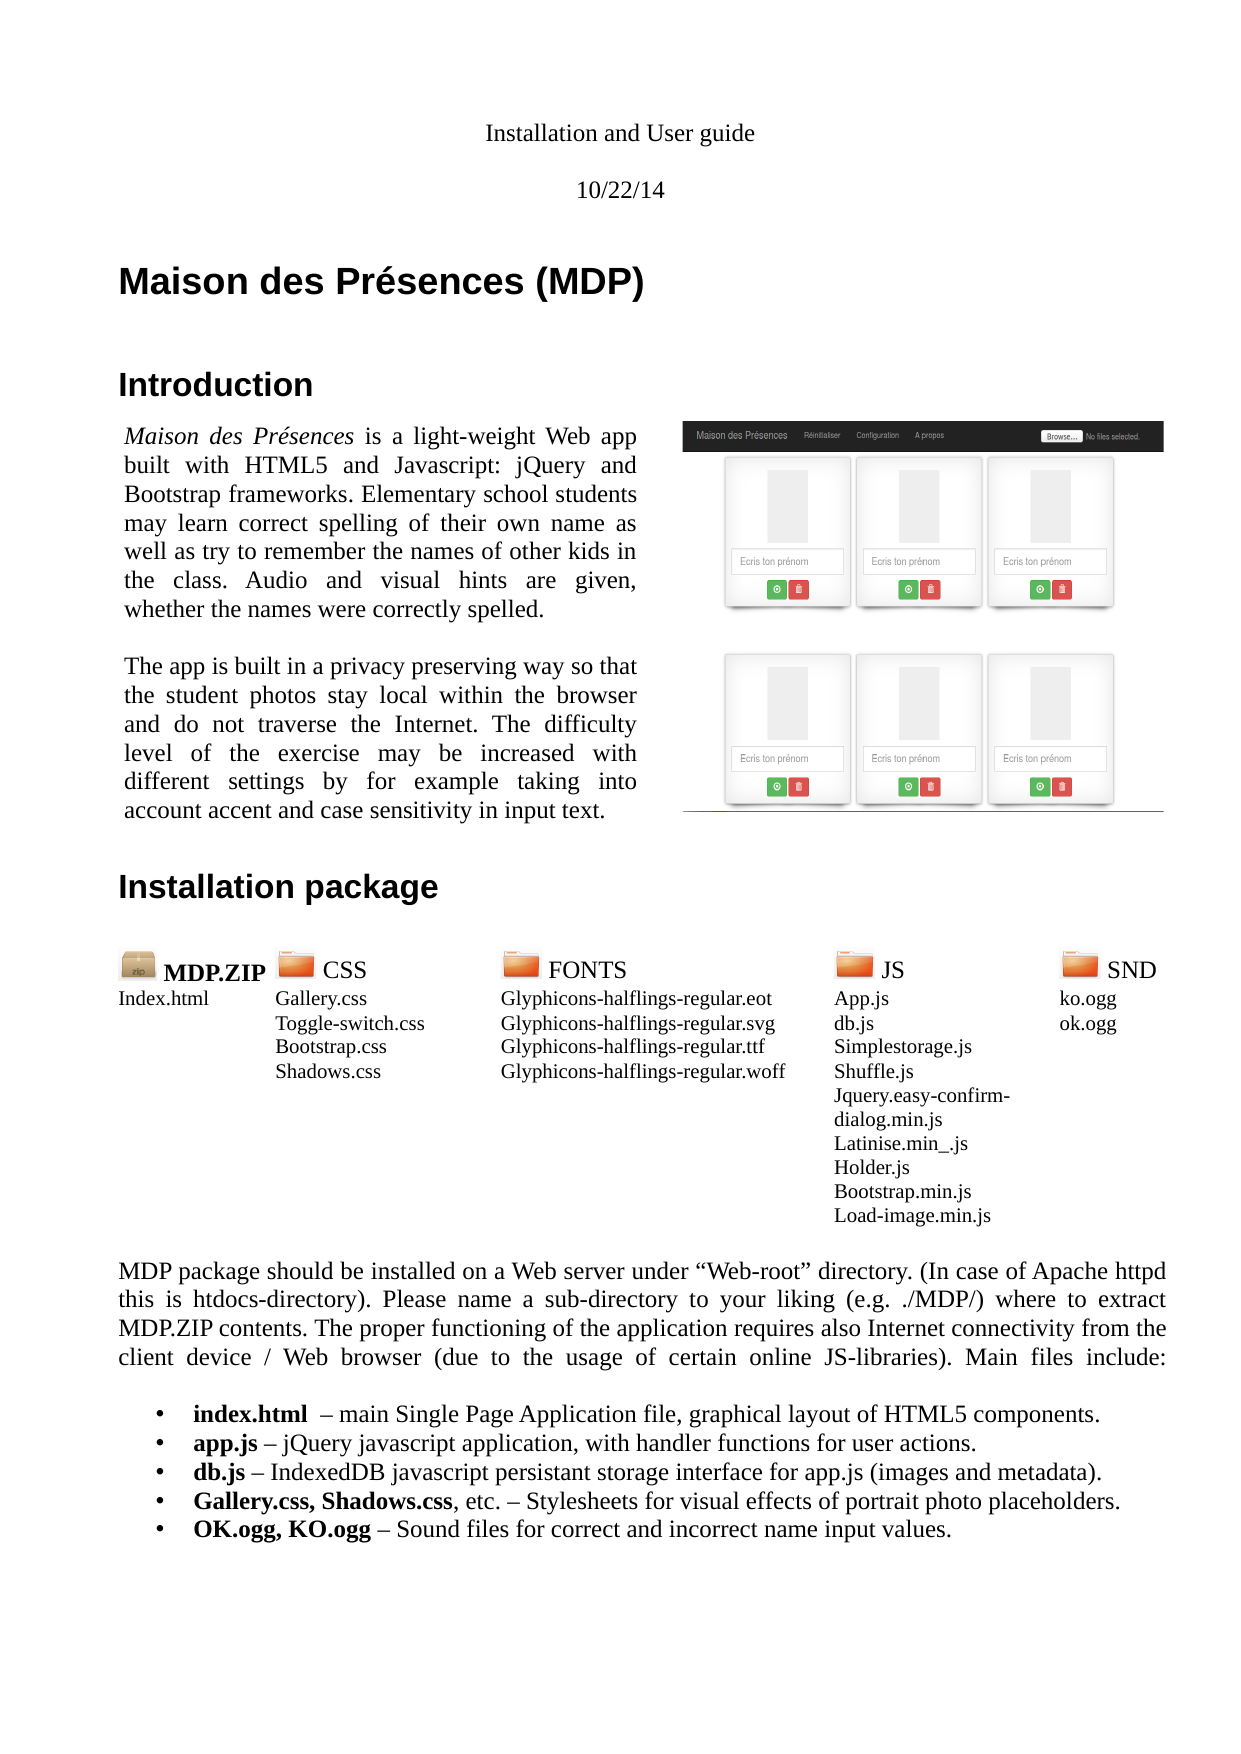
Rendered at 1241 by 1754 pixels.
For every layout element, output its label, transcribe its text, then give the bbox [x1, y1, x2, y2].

table_cell [275, 1155, 501, 1179]
table_header CSS [275, 947, 501, 986]
table_cell [118, 1035, 275, 1058]
table_cell [275, 1083, 501, 1131]
table_header MDP.ZIP [118, 947, 275, 986]
picture [500, 947, 542, 979]
table_cell [501, 1203, 834, 1227]
table_cell [275, 1179, 501, 1203]
table_cell Jquery.easy-confirm-dialog.min.js [834, 1083, 1059, 1131]
table_cell Index.html [118, 986, 275, 1010]
table_cell [1059, 1155, 1168, 1179]
table_cell [1059, 1179, 1168, 1203]
picture [833, 947, 875, 979]
subtitle Maison des Présences (MDP) [118, 259, 1168, 302]
table_cell Latinise.min_.js [834, 1131, 1059, 1155]
table_cell Bootstrap.min.js [834, 1179, 1059, 1203]
table_cell [1059, 1203, 1168, 1227]
table_cell [118, 1179, 275, 1203]
list Gallery.css, Shadows.css, etc. – Stylesheets for visual effects of portrait photo placeholders. [156, 1486, 1168, 1514]
table_cell [118, 1059, 275, 1083]
table_cell Shuffle.js [834, 1059, 1059, 1083]
list index.html – main Single Page Application file, graphical layout of HTML5 components. [156, 1399, 1168, 1428]
table_cell ok.ogg [1059, 1010, 1168, 1034]
table_cell [501, 1083, 834, 1131]
table_header SND [1059, 947, 1168, 986]
table_cell Glyphicons-halflings-regular.ttf [501, 1035, 834, 1058]
table_cell [501, 1179, 834, 1203]
table_cell Bootstrap.css [275, 1035, 501, 1058]
table_header [643, 416, 1168, 847]
table_cell Gallery.css [275, 986, 501, 1010]
table_cell [1059, 1035, 1168, 1058]
table_cell Simplestorage.js [834, 1035, 1059, 1058]
table_cell Glyphicons-halflings-regular.svg [501, 1010, 834, 1034]
subtitle Introduction [118, 364, 1168, 403]
table_cell [118, 1131, 275, 1155]
picture [118, 947, 158, 981]
table_cell Holder.js [834, 1155, 1059, 1179]
table_cell [118, 1083, 275, 1131]
table_cell [118, 1155, 275, 1179]
table_cell ko.ogg [1059, 986, 1168, 1010]
list db.js – IndexedDB javascript persistant storage interface for app.js (images and metadata). [156, 1457, 1168, 1486]
list OK.ogg, KO.ogg – Sound files for correct and incorrect name input values. [156, 1514, 1168, 1543]
table_cell [275, 1131, 501, 1155]
picture [1059, 947, 1101, 979]
table_cell [1059, 1059, 1168, 1083]
text MDP package should be installed on a Web server under “Web-root” directory. (In case of Apache httpd this is htdocs-directory). Please name a sub-directory to your liking (e.g. ./MDP/) where to extract MDP.ZIP contents. The proper functioning of the application requires also Internet connectivity from the client device / Web browser (due to the usage of certain online JS-libraries). Main files include: [118, 1256, 1168, 1399]
table_header JS [834, 947, 1059, 986]
table_cell [118, 1203, 275, 1227]
table_cell Shadows.css [275, 1059, 501, 1083]
table_cell db.js [834, 1010, 1059, 1034]
table_cell Load-image.min.js [834, 1203, 1059, 1227]
picture [275, 947, 317, 979]
table_cell [118, 1010, 275, 1034]
subtitle Installation package [118, 867, 1168, 906]
table_cell [501, 1155, 834, 1179]
table_cell Glyphicons-halflings-regular.woff [501, 1059, 834, 1083]
table_cell App.js [834, 986, 1059, 1010]
list app.js – jQuery javascript application, with handler functions for user actions. [156, 1428, 1168, 1457]
table_cell Toggle-switch.css [275, 1010, 501, 1034]
table_header Maison des Présences is a light-weight Web app built with HTML5 and Javascript: jQuery and Bootstrap frameworks. Elementary school students may learn correct spelling of their own name as well as try to remember the names of other kids in the class. Audio and visual hints are given, whether the names were correctly spelled. The app is built in a privacy preserving way so that the student photos stay local within the browser and do not traverse the Internet. The difficulty level of the exercise may be increased with different settings by for example taking into account accent and case sensitivity in input text. [118, 416, 643, 847]
table_cell [501, 1131, 834, 1155]
table_cell [1059, 1131, 1168, 1155]
picture [682, 421, 1164, 812]
table_header FONTS [501, 947, 834, 986]
table_cell Glyphicons-halflings-regular.eot [501, 986, 834, 1010]
table_cell [275, 1203, 501, 1227]
table_cell [1059, 1083, 1168, 1131]
